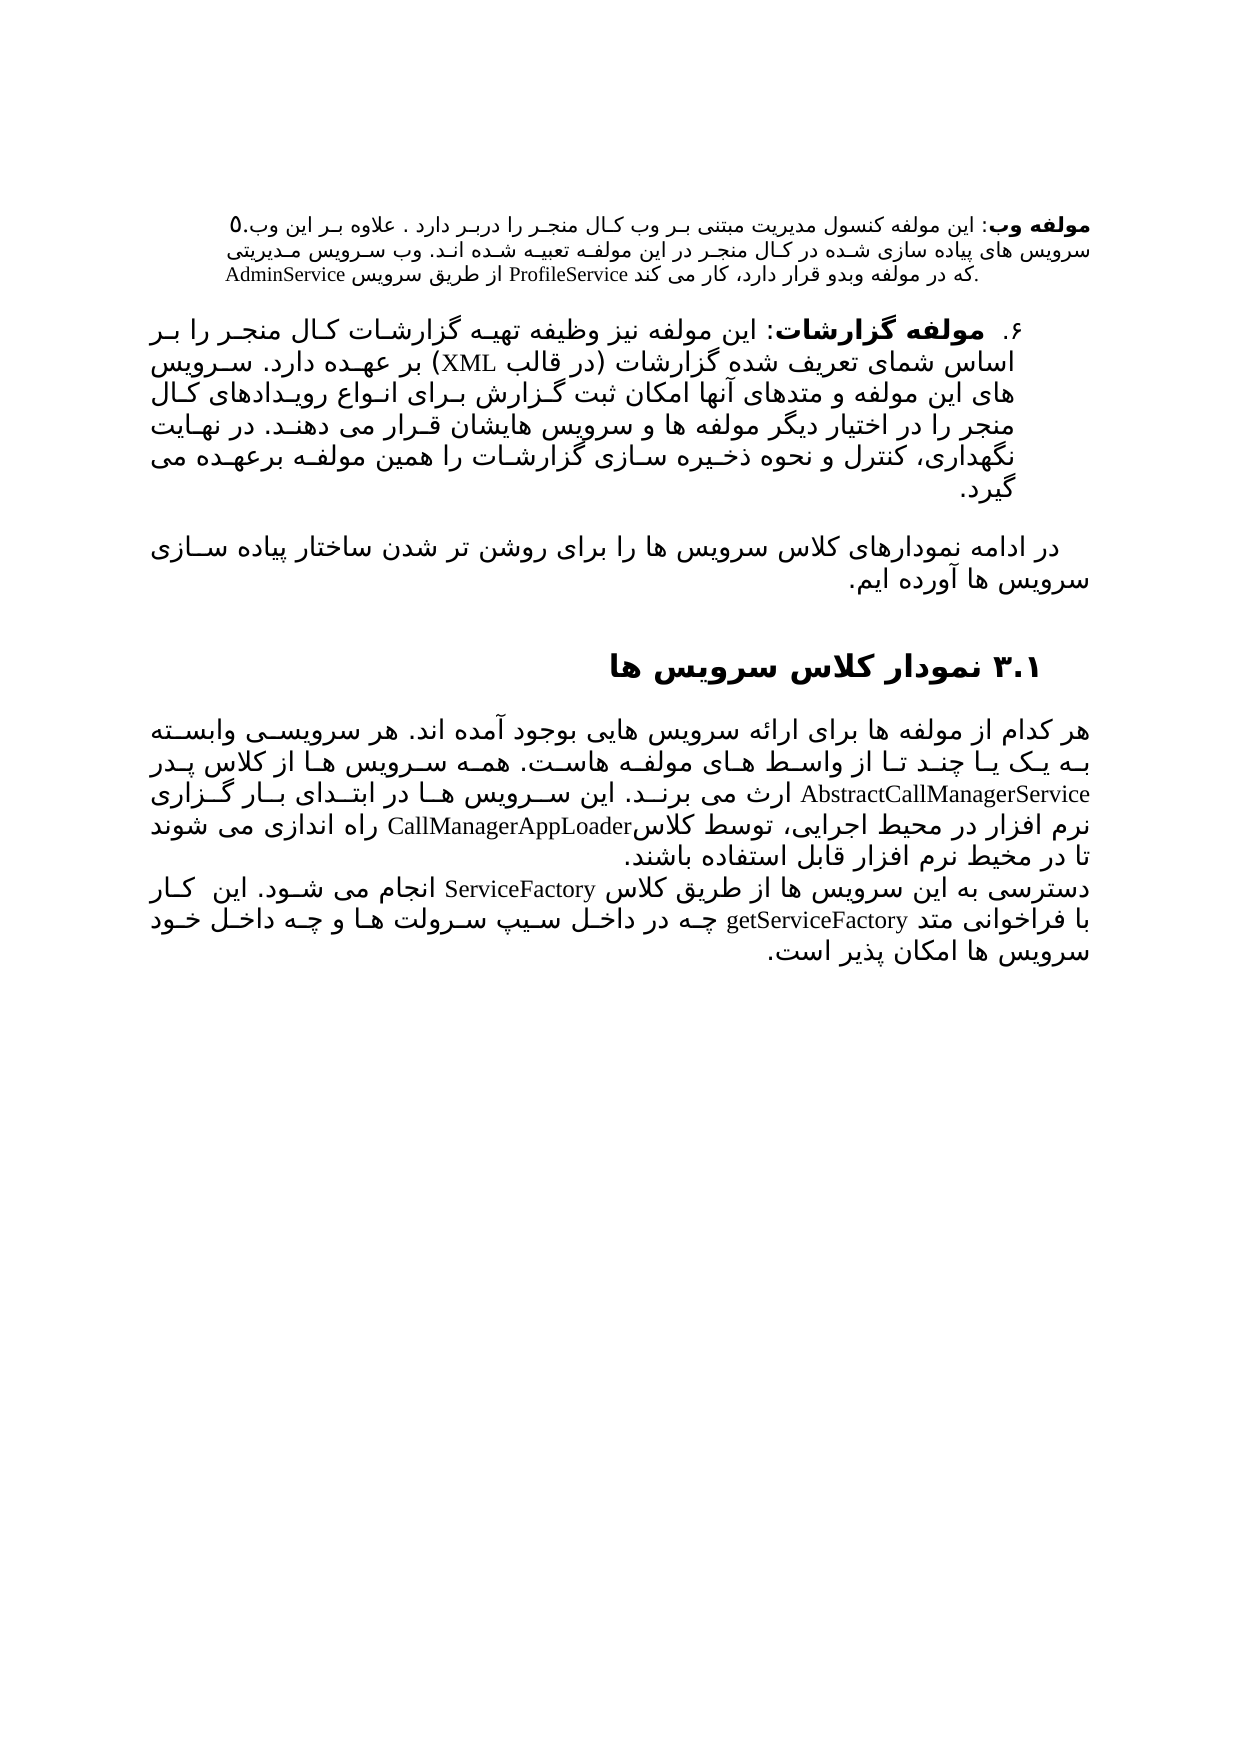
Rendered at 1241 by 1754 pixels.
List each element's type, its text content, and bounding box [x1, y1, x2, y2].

text هر کدام از مولفه ها برای ارائه سرویس هایی بوجود آمده اند. هر سرویسی وابسته به یک یا چند تا از واسط های مولفه هاست. همه سرویس ها از کلاس پدر AbstractCallManagerService ارث می برند. این سرویس ها در ابتدای بار گزاری نرم افزار در محیط اجرایی، توسط کلاسCallManagerAppLoader راه اندازی می شوند تا در مخیط نرم افزار قابل استفاده باشند. [150, 714, 1091, 872]
text دسترسی به این سرویس ها از طریق کلاس ServiceFactory انجام می شود. این کار با فراخوانی متد getServiceFactory چه در داخل سیپ سرولت ها و چه داخل خود سرویس ها امکان پذیر است. [150, 872, 1091, 967]
text در ادامه نمودارهای کلاس سرویس ها را برای روشن تر شدن ساختار پیاده سازی سرویس ها آورده ایم. [150, 532, 1091, 595]
text ۳.۱ نمودار کلاس سرویس ها [150, 649, 1091, 685]
list مولفه وب: این مولفه کنسول مدیریت مبتنی بر وب کال منجر را دربر دارد . علاوه بر این وب سرویس های پیاده سازی شده در کال منجر در این مولفه تعبیه شده اند. وب سرویس مدیریتی AdminService از طریق سرویس ProfileService که در مولفه وبدو قرار دارد، کار می کند. [187, 209, 1091, 287]
list مولفه گزارشات: این مولفه نیز وظیفه تهیه گزارشات کال منجر را بر اساس شمای تعریف شده گزارشات (در قالب XML) بر عهده دارد. سرویس های این مولفه و متدهای آنها امکان ثبت گزارش برای انواع رویدادهای کال منجر را در اختیار دیگر مولفه ها و سرویس هایشان قرار می دهند. در نهایت نگهداری، کنترل و نحوه ذخیره سازی گزارشات را همین مولفه برعهده می گیرد. [150, 314, 1053, 504]
